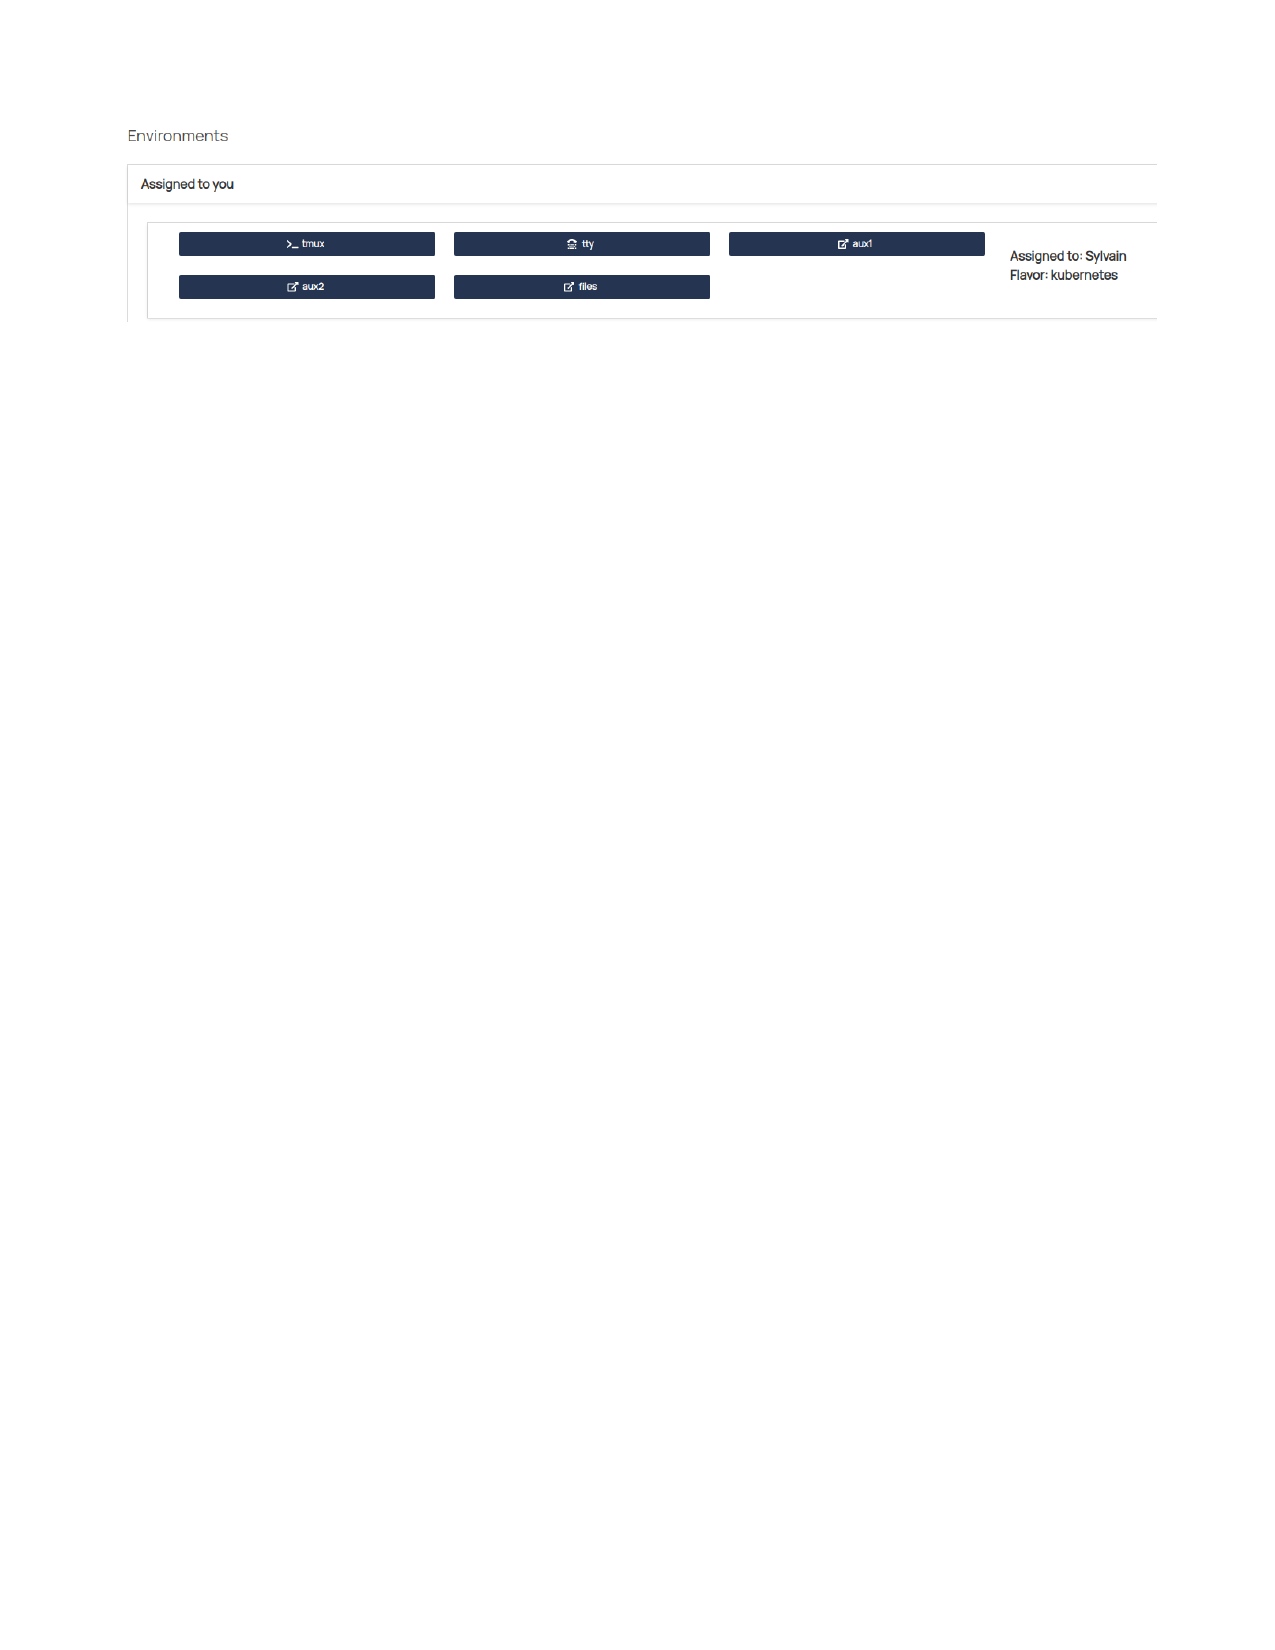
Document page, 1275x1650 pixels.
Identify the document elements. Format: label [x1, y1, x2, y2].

picture [118, 118, 1157, 322]
